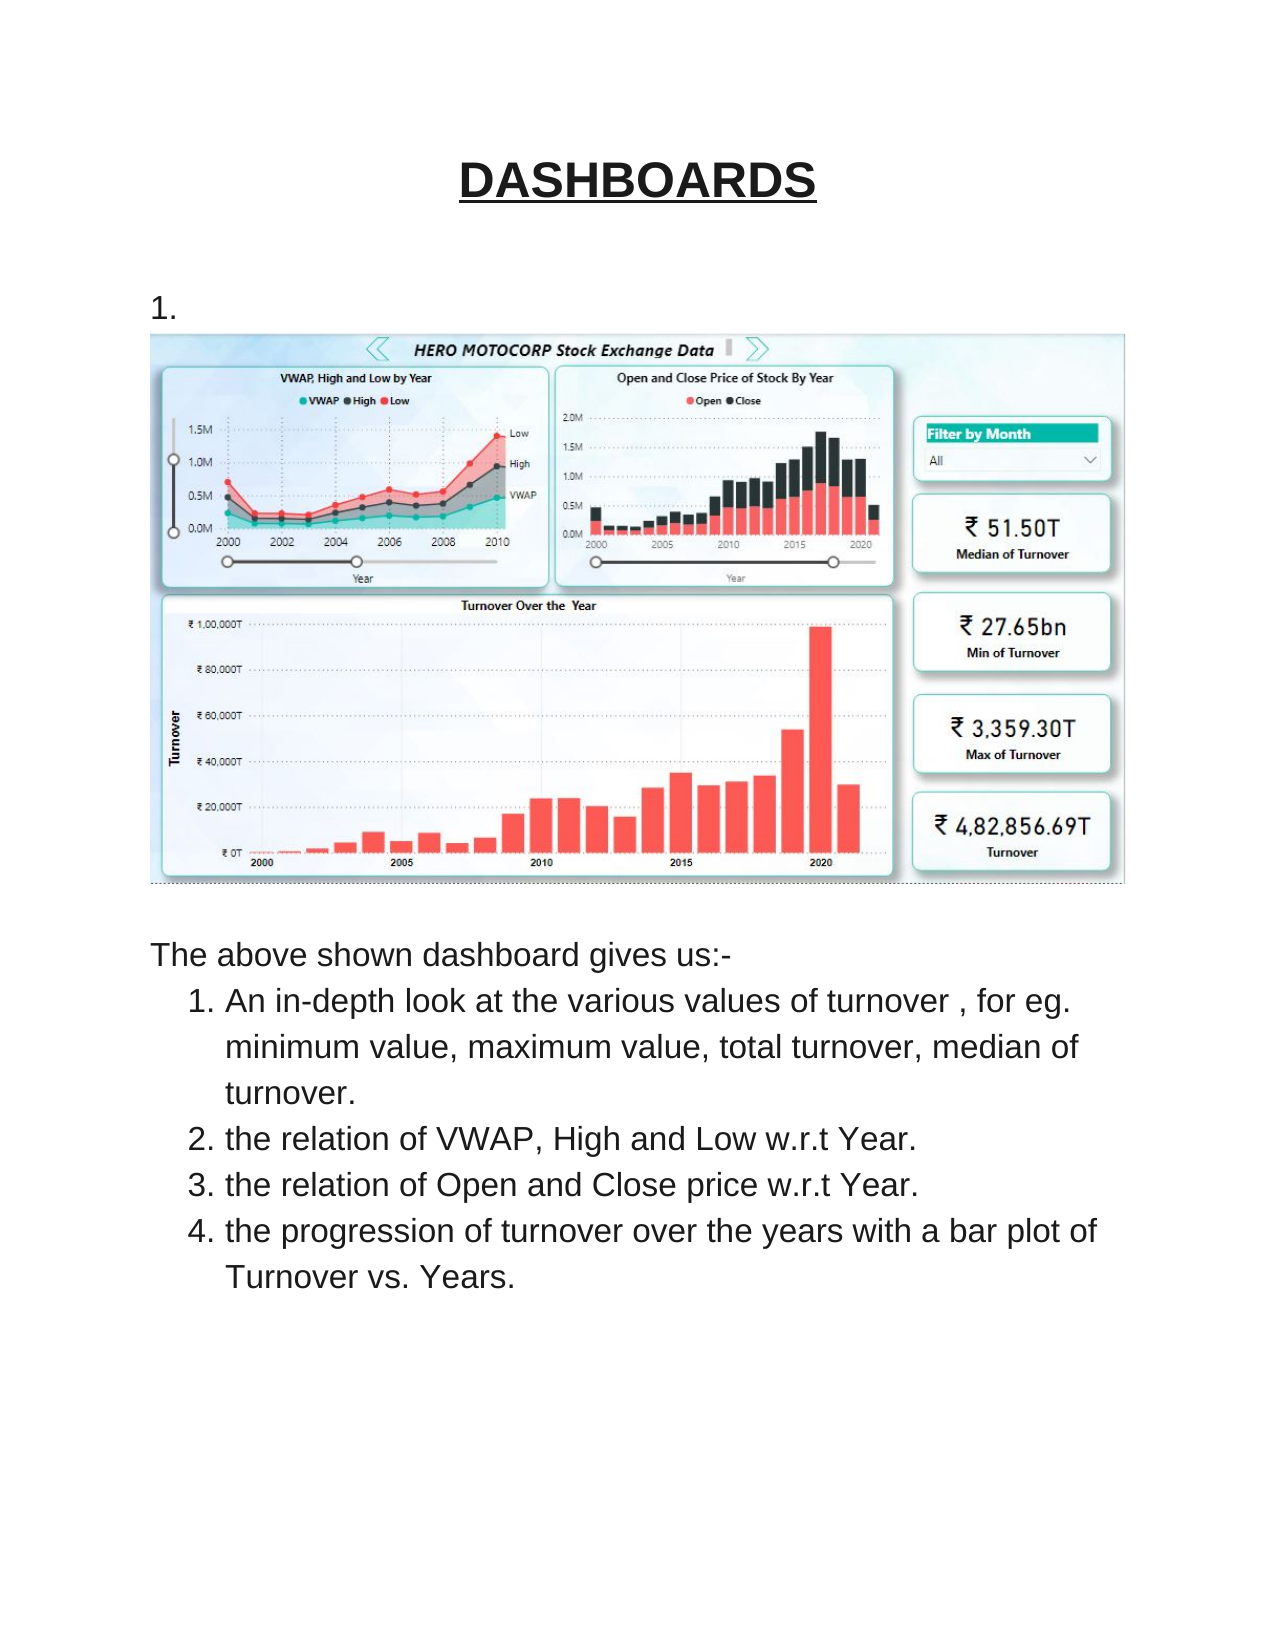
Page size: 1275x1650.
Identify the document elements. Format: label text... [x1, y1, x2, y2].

list the relation of Open and Close price w.r.t Year. [187, 1165, 1125, 1204]
text 1. [150, 288, 1125, 326]
list the progression of turnover over the years with a bar plot of Turnover vs. Years. [187, 1211, 1125, 1296]
text DASHBOARDS [150, 150, 1125, 207]
picture [150, 333, 1125, 884]
text The above shown dashboard gives us:- [150, 935, 1125, 974]
list the relation of VWAP, High and Low w.r.t Year. [187, 1119, 1125, 1158]
list An in-depth look at the various values of turnover , for eg. minimum value, maximum value, total turnover, median of turnover. [187, 981, 1125, 1112]
